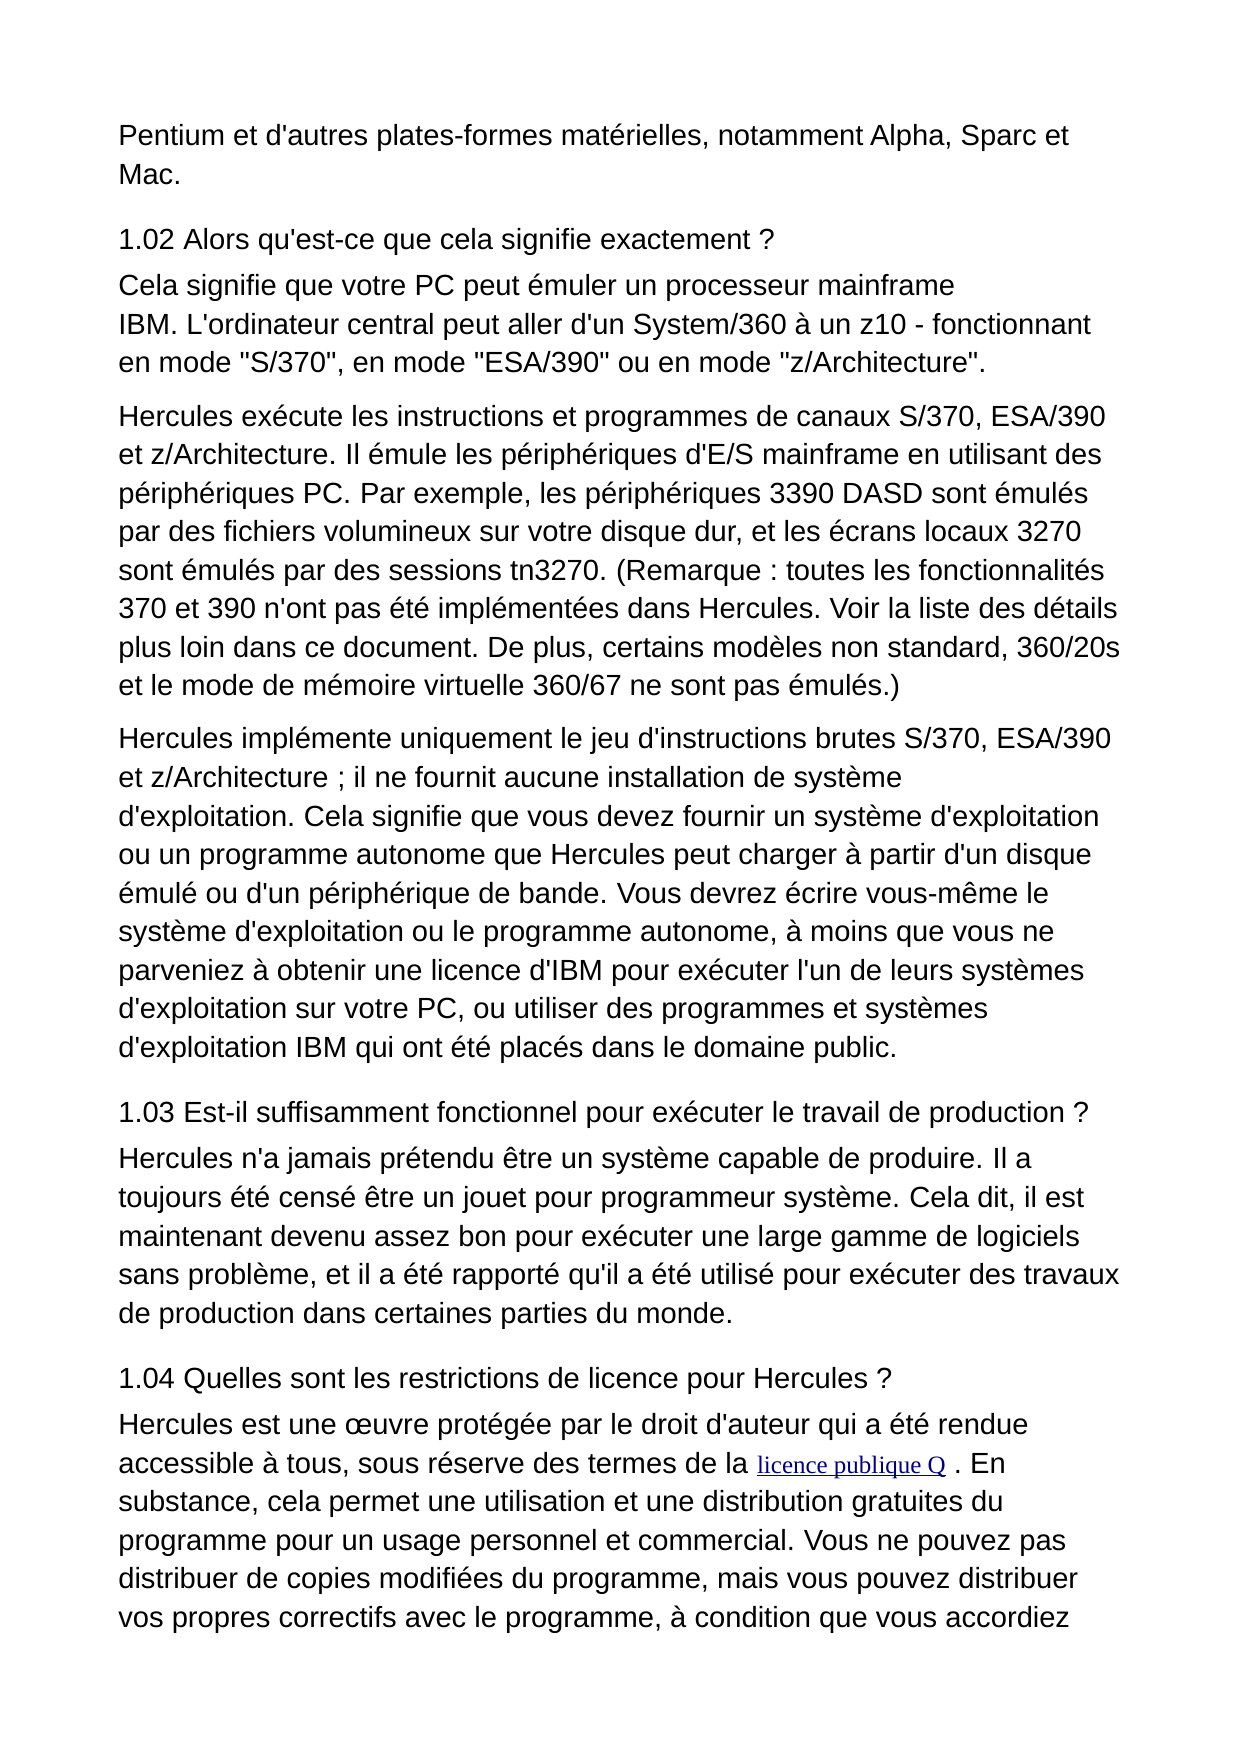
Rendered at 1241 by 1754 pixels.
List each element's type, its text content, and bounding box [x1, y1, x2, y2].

text Cela signifie que votre PC peut émuler un processeur mainframe IBM. L'ordinateur central peut aller d'un System/360 à un z10 - fonctionnant en mode "S/370", en mode "ESA/390" ou en mode "z/Architecture". [118, 268, 1122, 379]
text Hercules n'a jamais prétendu être un système capable de produire. Il a toujours été censé être un jouet pour programmeur système. Cela dit, il est maintenant devenu assez bon pour exécuter une large gamme de logiciels sans problème, et il a été rapporté qu'il a été utilisé pour exécuter des travaux de production dans certaines parties du monde. [118, 1141, 1122, 1329]
text Hercules est une œuvre protégée par le droit d'auteur qui a été rendue accessible à tous, sous réserve des termes de la licence publique Q . En substance, cela permet une utilisation et une distribution gratuites du programme pour un usage personnel et commercial. Vous ne pouvez pas distribuer de copies modifiées du programme, mais vous pouvez distribuer vos propres correctifs avec le programme, à condition que vous accordiez [118, 1407, 1122, 1633]
subtitle 1.02 Alors qu'est-ce que cela signifie exactement ? [118, 222, 1122, 256]
text Hercules implémente uniquement le jeu d'instructions brutes S/370, ESA/390 et z/Architecture ; il ne fournit aucune installation de système d'exploitation. Cela signifie que vous devez fournir un système d'exploitation ou un programme autonome que Hercules peut charger à partir d'un disque émulé ou d'un périphérique de bande. Vous devrez écrire vous-même le système d'exploitation ou le programme autonome, à moins que vous ne parveniez à obtenir une licence d'IBM pour exécuter l'un de leurs systèmes d'exploitation sur votre PC, ou utiliser des programmes et systèmes d'exploitation IBM qui ont été placés dans le domaine public. [118, 721, 1122, 1063]
subtitle 1.04 Quelles sont les restrictions de licence pour Hercules ? [118, 1361, 1122, 1395]
subtitle 1.03 Est-il suffisamment fonctionnel pour exécuter le travail de production ? [118, 1095, 1122, 1129]
text Pentium et d'autres plates-formes matérielles, notamment Alpha, Sparc et Mac. [118, 118, 1122, 190]
text Hercules exécute les instructions et programmes de canaux S/370, ESA/390 et z/Architecture. Il émule les périphériques d'E/S mainframe en utilisant des périphériques PC. Par exemple, les périphériques 3390 DASD sont émulés par des fichiers volumineux sur votre disque dur, et les écrans locaux 3270 sont émulés par des sessions tn3270. (Remarque : toutes les fonctionnalités 370 et 390 n'ont pas été implémentées dans Hercules. Voir la liste des détails plus loin dans ce document. De plus, certains modèles non standard, 360/20s et le mode de mémoire virtuelle 360/67 ne sont pas émulés.) [118, 398, 1122, 702]
